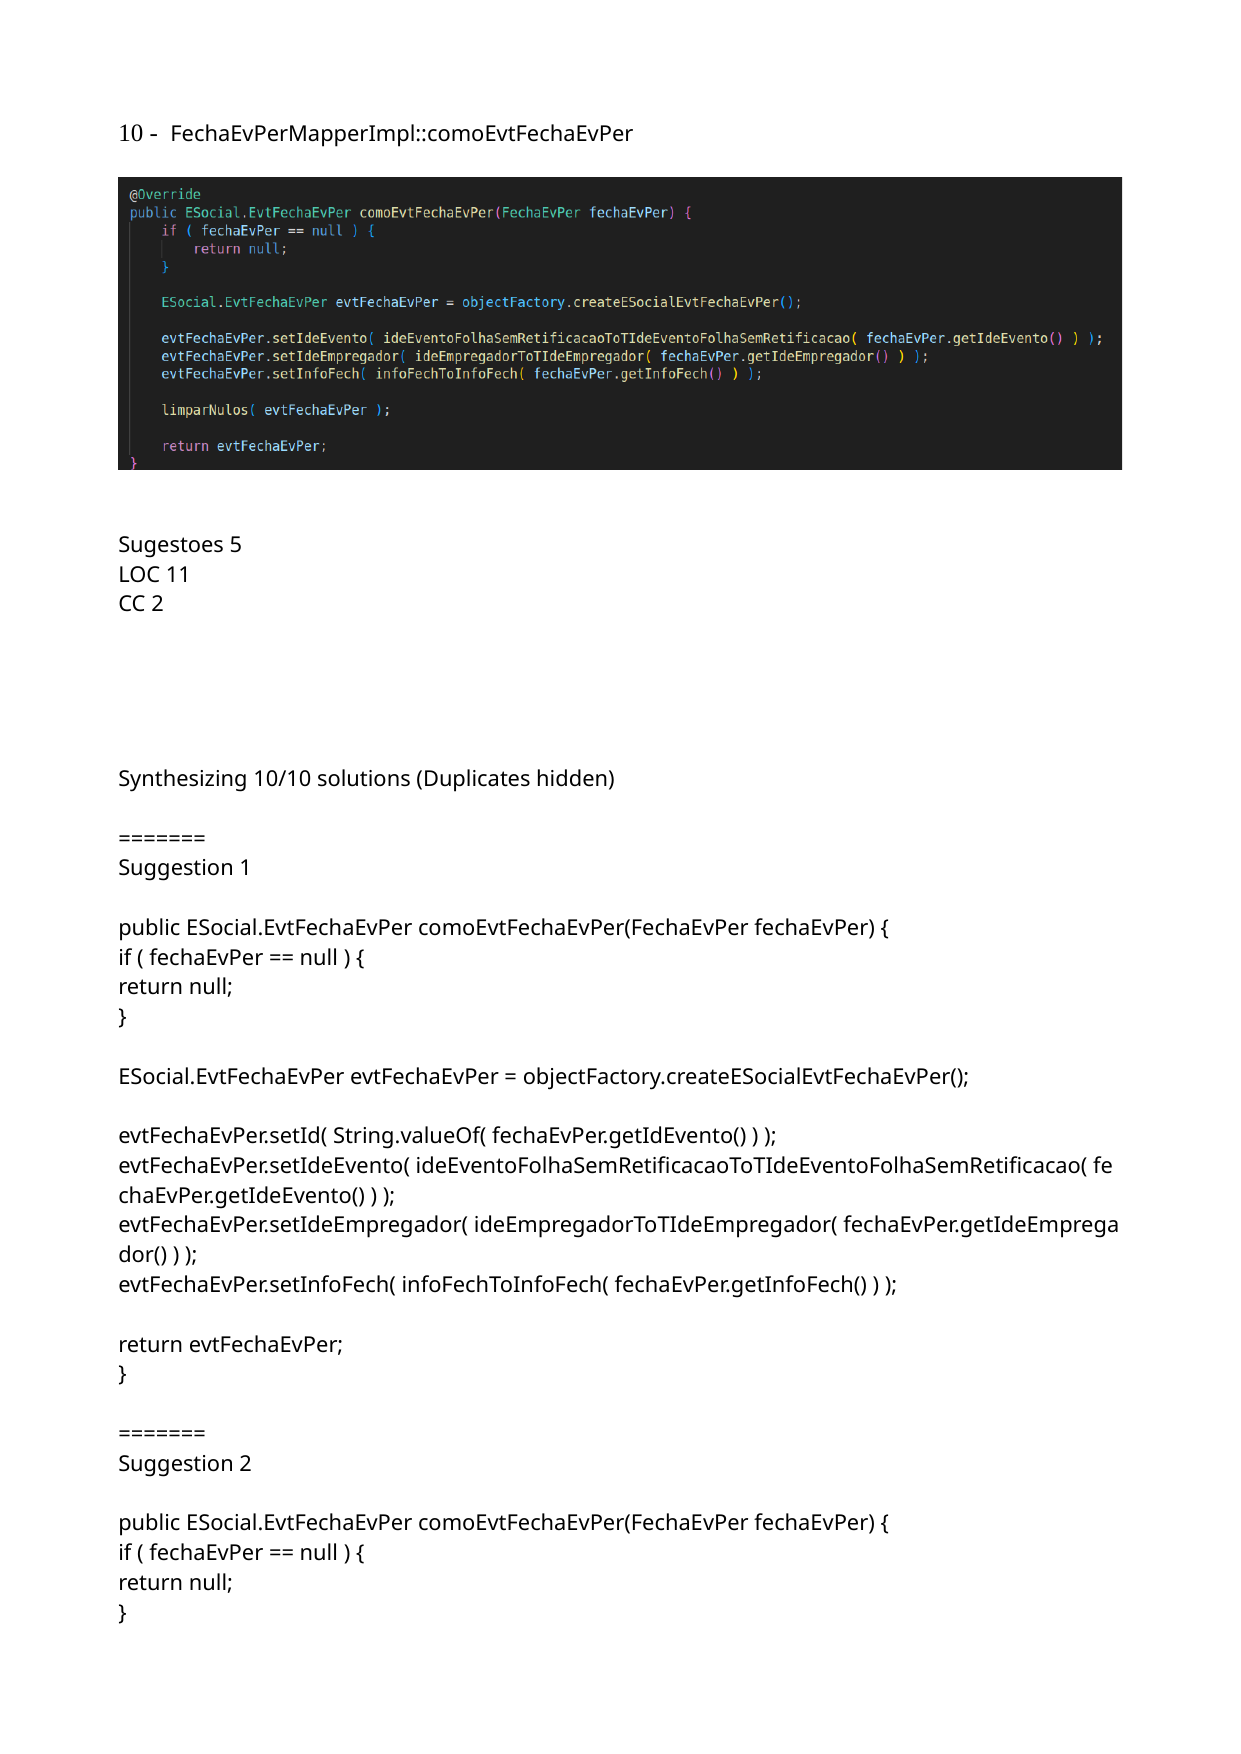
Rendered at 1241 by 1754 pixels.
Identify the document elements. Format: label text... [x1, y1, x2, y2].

text } [118, 1001, 1122, 1031]
text ESocial.EvtFechaEvPer evtFechaEvPer = objectFactory.createESocialEvtFechaEvPer(); [118, 1061, 1122, 1090]
text ======= [118, 1418, 1122, 1448]
text Synthesizing 10/10 solutions (Duplicates hidden) [118, 763, 1122, 793]
text evtFechaEvPer.setId( String.valueOf( fechaEvPer.getIdEvento() ) ); [118, 1120, 1122, 1150]
text public ESocial.EvtFechaEvPer comoEvtFechaEvPer(FechaEvPer fechaEvPer) { [118, 912, 1122, 942]
text return evtFechaEvPer; [118, 1328, 1122, 1358]
text evtFechaEvPer.setIdeEmpregador( ideEmpregadorToTIdeEmpregador( fechaEvPer.getIdeEmpregador() ) ); [118, 1209, 1122, 1269]
text return null; [118, 971, 1122, 1001]
text } [118, 1596, 1122, 1626]
text Sugestoes 5 [118, 529, 1122, 559]
text evtFechaEvPer.setInfoFech( infoFechToInfoFech( fechaEvPer.getInfoFech() ) ); [118, 1269, 1122, 1299]
text Suggestion 2 [118, 1448, 1122, 1477]
text return null; [118, 1567, 1122, 1596]
picture [118, 177, 1123, 470]
text evtFechaEvPer.setIdeEvento( ideEventoFolhaSemRetificacaoToTIdeEventoFolhaSemRetificacao( fechaEvPer.getIdeEvento() ) ); [118, 1150, 1122, 1209]
text Suggestion 1 [118, 852, 1122, 882]
text public ESocial.EvtFechaEvPer comoEvtFechaEvPer(FechaEvPer fechaEvPer) { [118, 1507, 1122, 1537]
text if ( fechaEvPer == null ) { [118, 942, 1122, 971]
text ======= [118, 822, 1122, 852]
text } [118, 1358, 1122, 1388]
text 10 - FechaEvPerMapperImpl::comoEvtFechaEvPer [118, 118, 1122, 148]
text CC 2 [118, 588, 1122, 618]
text if ( fechaEvPer == null ) { [118, 1537, 1122, 1567]
text LOC 11 [118, 559, 1122, 588]
